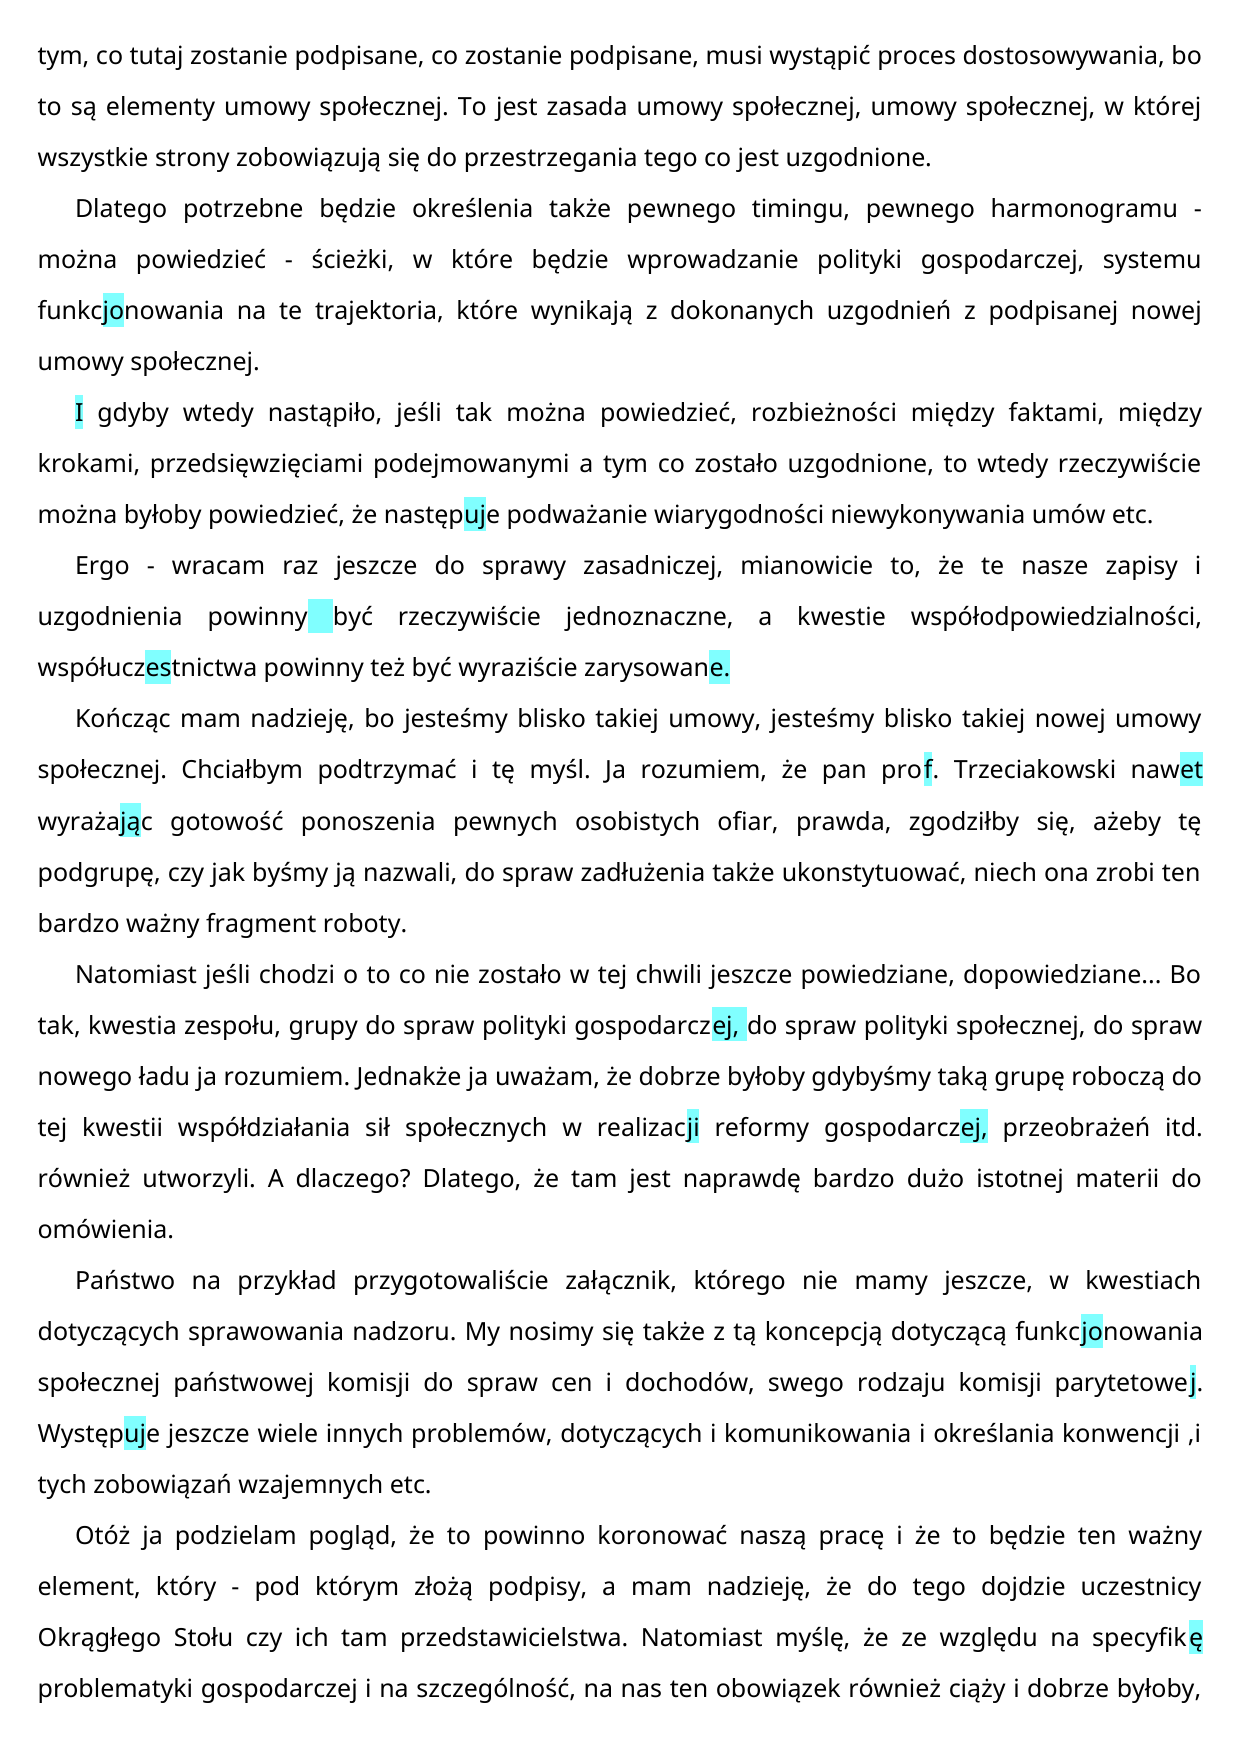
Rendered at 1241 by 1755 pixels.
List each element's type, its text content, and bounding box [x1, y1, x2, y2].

text Otóż ja podzielam pogląd, że to powinno koronować naszą pracę i że to będzie ten ważny element, który - pod którym złożą podpisy, a mam nadzieję, że do tego dojdzie uczestnicy Okrągłego Stołu czy ich tam przedstawicielstwa. Natomiast myślę, że ze względu na specyfikę problematyki gospodarczej i na szczególność, na nas ten obowiązek również ciąży i dobrze byłoby, [37, 1518, 1203, 1705]
text Dlatego potrzebne będzie określenia także pewnego timingu, pewnego harmonogramu - można powiedzieć - ścieżki, w które będzie wprowadzanie polityki gospodarczej, systemu funkcjonowania na te trajektoria, które wynikają z dokonanych uzgodnień z podpisanej nowej umowy społecznej. [37, 191, 1203, 378]
text Natomiast jeśli chodzi o to co nie zostało w tej chwili jeszcze powiedziane, dopowiedziane... Bo tak, kwestia zespołu, grupy do spraw polityki gospodarczej, do spraw polityki społecznej, do spraw nowego ładu ja rozumiem. Jednakże ja uważam, że dobrze byłoby gdybyśmy taką grupę roboczą do tej kwestii współdziałania sił społecznych w realizacji reformy gospodarczej, przeobrażeń itd. również utworzyli. A dlaczego? Dlatego, że tam jest naprawdę bardzo dużo istotnej materii do omówienia. [37, 956, 1203, 1246]
text I gdyby wtedy nastąpiło, jeśli tak można powiedzieć, rozbieżności między faktami, między krokami, przedsięwzięciami podejmowanymi a tym co zostało uzgodnione, to wtedy rzeczywiście można byłoby powiedzieć, że następuje podważanie wiarygodności niewykonywania umów etc. [37, 395, 1203, 531]
text Kończąc mam nadzieję, bo jesteśmy blisko takiej umowy, jesteśmy blisko takiej nowej umowy społecznej. Chciałbym podtrzymać i tę myśl. Ja rozumiem, że pan prof. Trzeciakowski nawet wyrażając gotowość ponoszenia pewnych osobistych ofiar, prawda, zgodziłby się, ażeby tę podgrupę, czy jak byśmy ją nazwali, do spraw zadłużenia także ukonstytuować, niech ona zrobi ten bardzo ważny fragment roboty. [37, 701, 1203, 939]
text Ergo - wracam raz jeszcze do sprawy zasadniczej, mianowicie to, że te nasze zapisy i uzgodnienia powinny być rzeczywiście jednoznaczne, a kwestie współodpowiedzialności, współuczestnictwa powinny też być wyraziście zarysowane. [37, 548, 1203, 684]
text Państwo na przykład przygotowaliście załącznik, którego nie mamy jeszcze, w kwestiach dotyczących sprawowania nadzoru. My nosimy się także z tą koncepcją dotyczącą funkcjonowania społecznej państwowej komisji do spraw cen i dochodów, swego rodzaju komisji parytetowej. Występuje jeszcze wiele innych problemów, dotyczących i komunikowania i określania konwencji ,i tych zobowiązań wzajemnych etc. [37, 1262, 1203, 1501]
text tym, co tutaj zostanie podpisane, co zostanie podpisane, musi wystąpić proces dostosowywania, bo to są elementy umowy społecznej. To jest zasada umowy społecznej, umowy społecznej, w której wszystkie strony zobowiązują się do przestrzegania tego co jest uzgodnione. [37, 37, 1203, 174]
